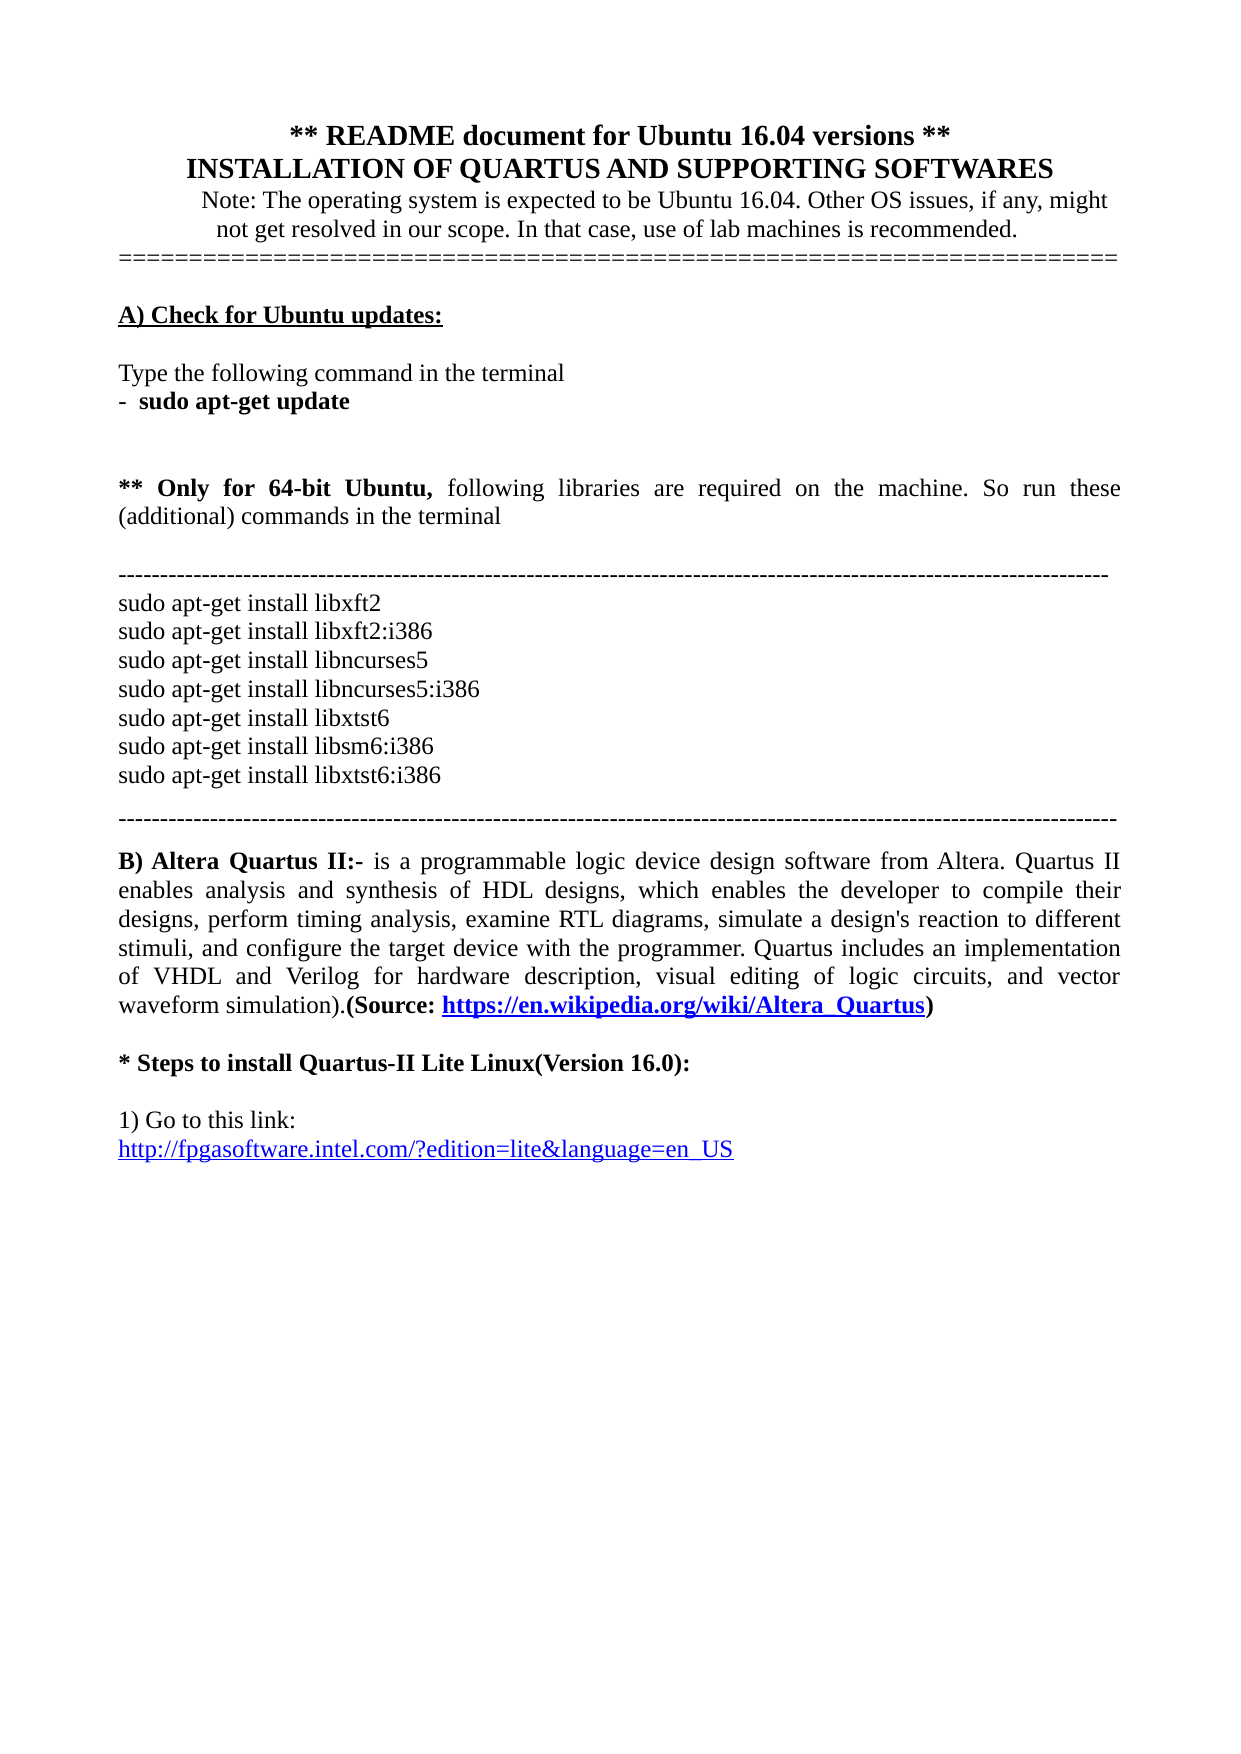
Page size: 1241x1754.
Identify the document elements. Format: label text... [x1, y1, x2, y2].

text ** README document for Ubuntu 16.04 versions ** [118, 118, 1122, 152]
text sudo apt-get install libxft2 [118, 588, 1122, 616]
text sudo apt-get install libxft2:i386 [118, 616, 1122, 645]
text * Steps to install Quartus-II Lite Linux(Version 16.0): [118, 1048, 1122, 1076]
text INSTALLATION OF QUARTUS AND SUPPORTING SOFTWARES [118, 152, 1122, 185]
text - sudo apt-get update [118, 386, 1122, 415]
text sudo apt-get install libxtst6:i386 [118, 760, 1122, 789]
text Type the following command in the terminal [118, 358, 1122, 386]
text Note: The operating system is expected to be Ubuntu 16.04. Other OS issues, if any, might not get resolved in our scope. In that case, use of lab machines is recommended. [118, 185, 1122, 243]
text ** Only for 64-bit Ubuntu, following libraries are required on the machine. So run these (additional) commands in the terminal [118, 473, 1122, 530]
text A) Check for Ubuntu updates: [118, 300, 1122, 329]
text http://fpgasoftware.intel.com/?edition=lite&language=en_US [118, 1134, 1122, 1163]
text 1) Go to this link: [118, 1105, 1122, 1134]
text sudo apt-get install libncurses5 [118, 645, 1122, 674]
text sudo apt-get install libxtst6 [118, 703, 1122, 731]
text sudo apt-get install libsm6:i386 [118, 731, 1122, 760]
text ------------------------------------------------------------------------------------------------------------------------ [118, 803, 1122, 832]
text ----------------------------------------------------------------------------------------------------------------------- [118, 559, 1122, 588]
text sudo apt-get install libncurses5:i386 [118, 674, 1122, 703]
text ======================================================================= [118, 243, 1122, 271]
text B) Altera Quartus II:- is a programmable logic device design software from Altera. Quartus II enables analysis and synthesis of HDL designs, which enables the developer to compile their designs, perform timing analysis, examine RTL diagrams, simulate a design's reaction to different stimuli, and configure the target device with the programmer. Quartus includes an implementation of VHDL and Verilog for hardware description, visual editing of logic circuits, and vector waveform simulation).(Source: https://en.wikipedia.org/wiki/Altera_Quartus) [118, 846, 1122, 1019]
